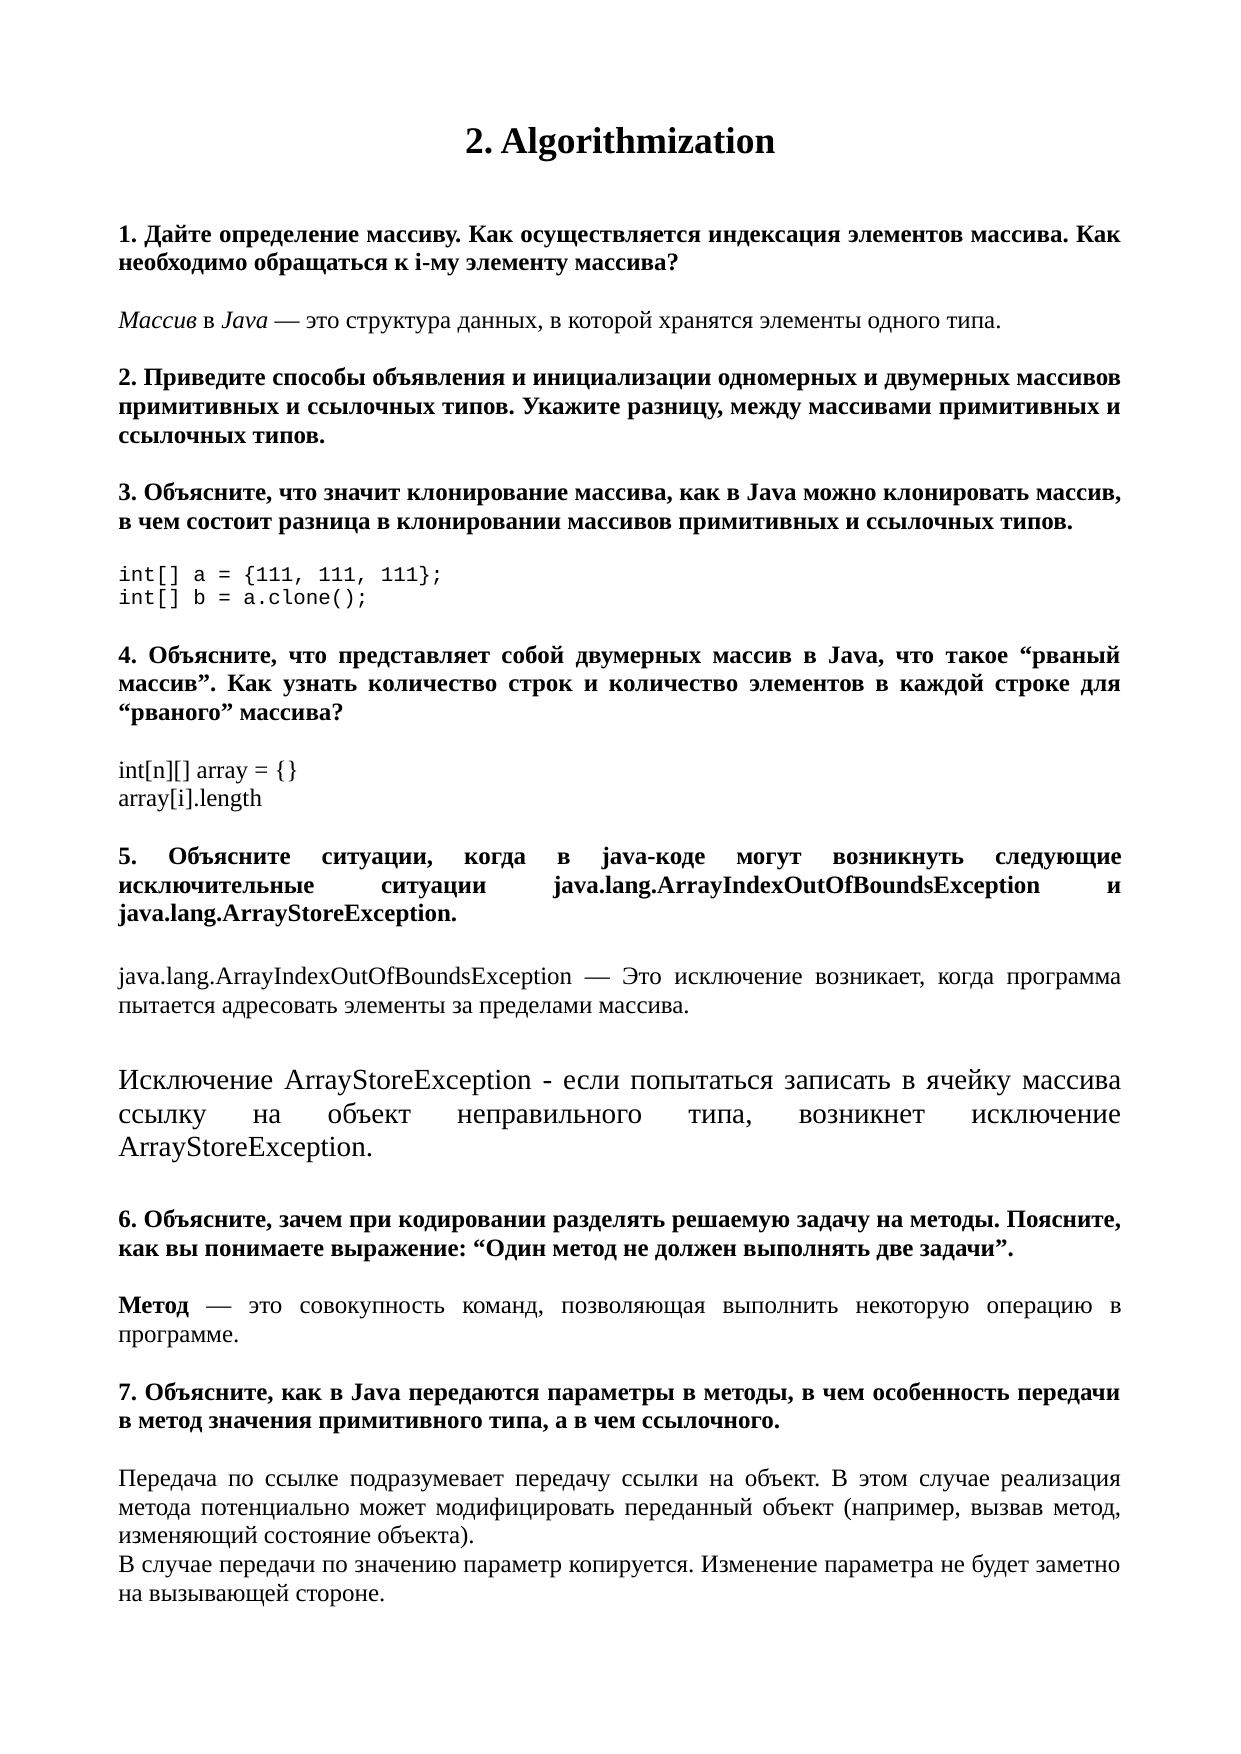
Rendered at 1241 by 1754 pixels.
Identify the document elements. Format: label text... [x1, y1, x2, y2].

text Массив в Java — это структура данных, в которой хранятся элементы одного типа. [118, 305, 1122, 334]
text array[i].length [118, 783, 1122, 812]
text 2. Algorithmization [118, 118, 1122, 161]
subtitle Исключение ArrayStoreException - если попытаться записать в ячейку массива ссылку на объект неправильного типа, возникнет исключение ArrayStoreException. [118, 1062, 1122, 1163]
text int[] b = a.clone(); [118, 587, 1122, 611]
text int[] a = {111, 111, 111}; [118, 564, 1122, 587]
text 1. Дайте определение массиву. Как осуществляется индексация элементов массива. Как необходимо обращаться к i-му элементу массива? [118, 219, 1122, 276]
text 6. Объясните, зачем при кодировании разделять решаемую задачу на методы. Поясните, как вы понимаете выражение: “Один метод не должен выполнять две задачи”. [118, 1204, 1122, 1262]
text В случае передачи по значению параметр копируется. Изменение параметра не будет заметно на вызывающей стороне. [118, 1549, 1122, 1607]
text java.lang.ArrayIndexOutOfBoundsException — Это исключение возникает, когда программа пытается адресовать элементы за пределами массива. [118, 961, 1122, 1019]
text int[n][] array = {} [118, 755, 1122, 783]
text 3. Объясните, что значит клонирование массива, как в Java можно клонировать массив, в чем состоит разница в клонировании массивов примитивных и ссылочных типов. [118, 477, 1122, 535]
text 4. Объясните, что представляет собой двумерных массив в Java, что такое “рваный массив”. Как узнать количество строк и количество элементов в каждой строке для “рваного” массива? [118, 640, 1122, 726]
text 5. Объясните ситуации, когда в java-коде могут возникнуть следующие исключительные ситуации java.lang.ArrayIndexOutOfBoundsException и java.lang.ArrayStoreException. [118, 841, 1122, 927]
text 2. Приведите способы объявления и инициализации одномерных и двумерных массивов примитивных и ссылочных типов. Укажите разницу, между массивами примитивных и ссылочных типов. [118, 362, 1122, 449]
text Передача по ссылке подразумевает передачу ссылки на объект. В этом случае реализация метода потенциально может модифицировать переданный объект (например, вызвав метод, изменяющий состояние объекта). [118, 1463, 1122, 1549]
text 7. Объясните, как в Java передаются параметры в методы, в чем особенность передачи в метод значения примитивного типа, а в чем ссылочного. [118, 1377, 1122, 1434]
text Метод — это совокупность команд, позволяющая выполнить некоторую операцию в программе. [118, 1290, 1122, 1348]
